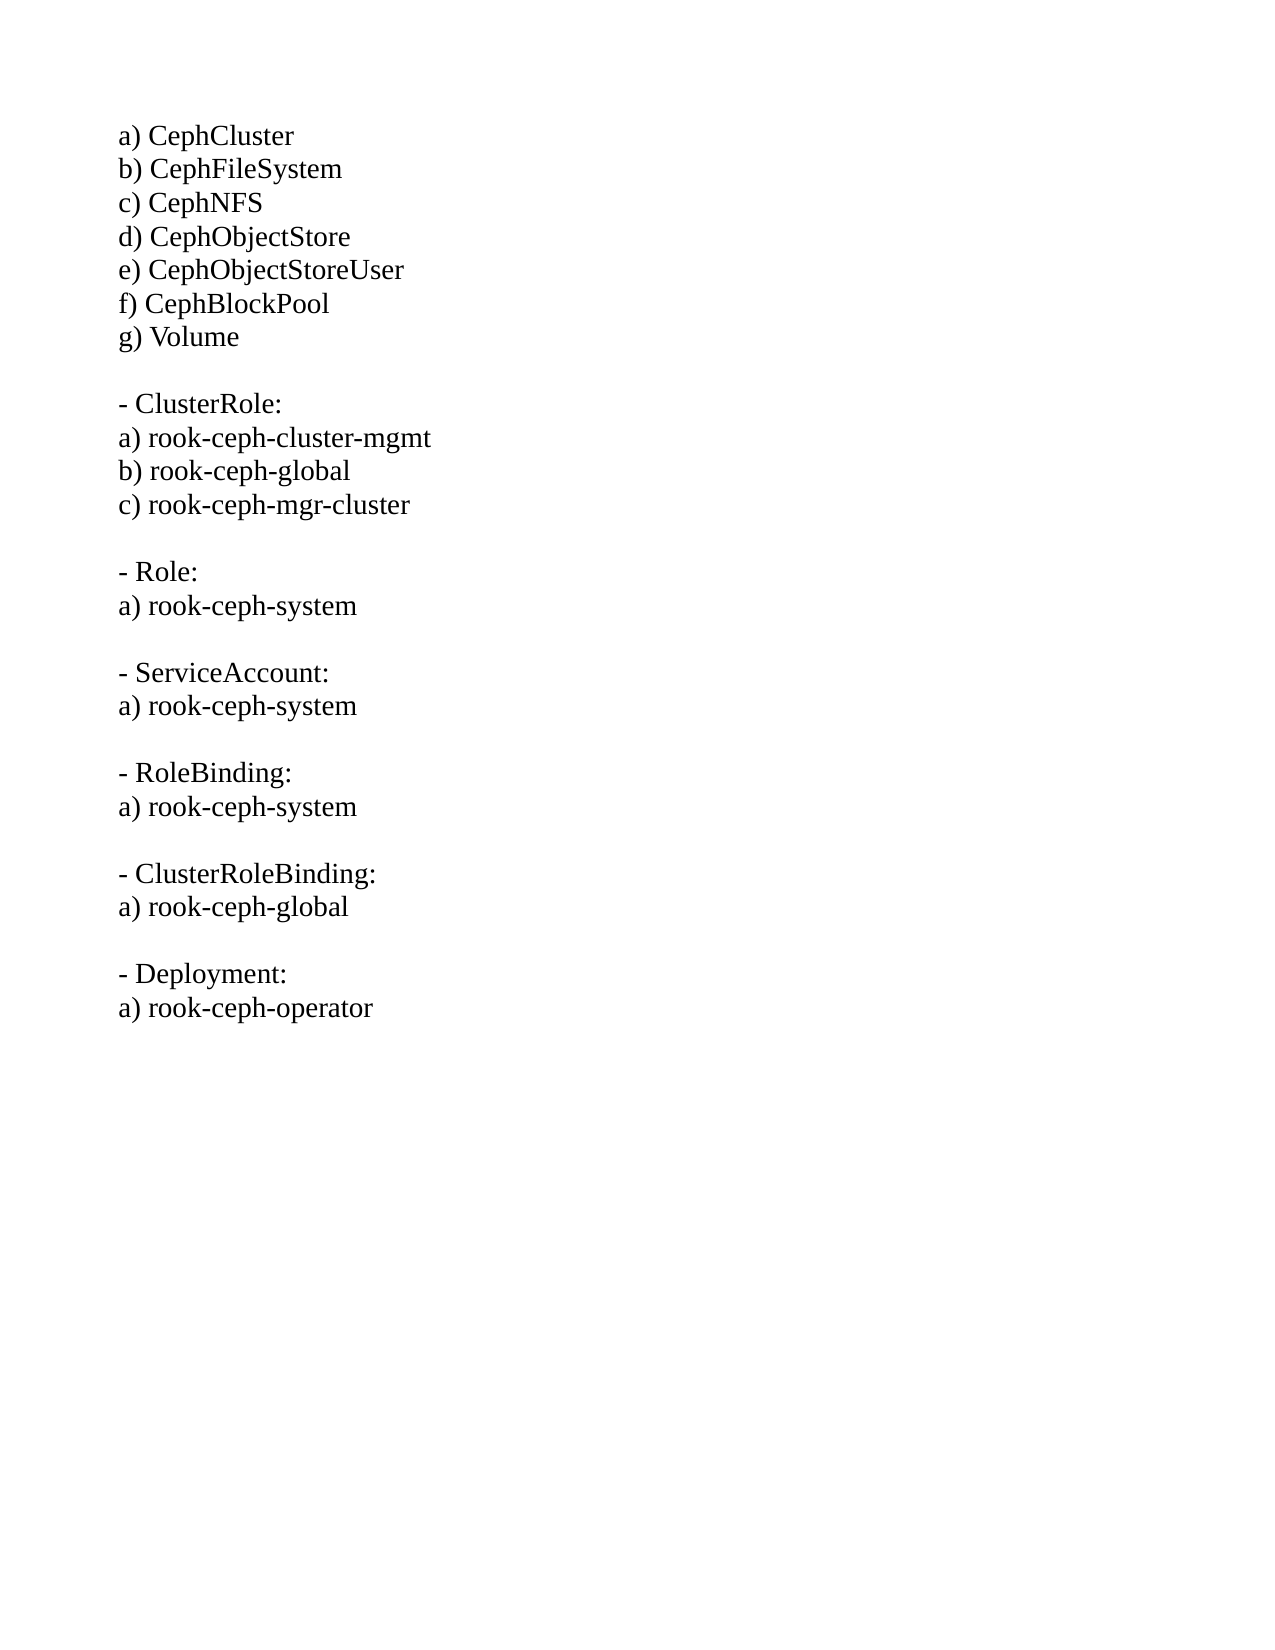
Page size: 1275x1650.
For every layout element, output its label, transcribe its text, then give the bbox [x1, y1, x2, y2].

text e) CephObjectStoreUser [118, 252, 1157, 286]
text b) rook-ceph-global [118, 453, 1157, 487]
text - Role: [118, 554, 1157, 588]
text a) rook-ceph-system [118, 789, 1157, 822]
text - ClusterRole: [118, 386, 1157, 420]
text a) CephCluster [118, 118, 1157, 152]
text a) rook-ceph-system [118, 688, 1157, 722]
text d) CephObjectStore [118, 219, 1157, 252]
text - Deployment: [118, 957, 1157, 990]
text a) rook-ceph-global [118, 889, 1157, 923]
text c) rook-ceph-mgr-cluster [118, 487, 1157, 521]
text - ServiceAccount: [118, 655, 1157, 688]
text a) rook-ceph-cluster-mgmt [118, 420, 1157, 453]
text - ClusterRoleBinding: [118, 856, 1157, 889]
text - RoleBinding: [118, 755, 1157, 789]
text f) CephBlockPool [118, 286, 1157, 319]
text a) rook-ceph-operator [118, 990, 1157, 1024]
text a) rook-ceph-system [118, 588, 1157, 621]
text c) CephNFS [118, 185, 1157, 219]
text g) Volume [118, 319, 1157, 353]
text b) CephFileSystem [118, 152, 1157, 185]
